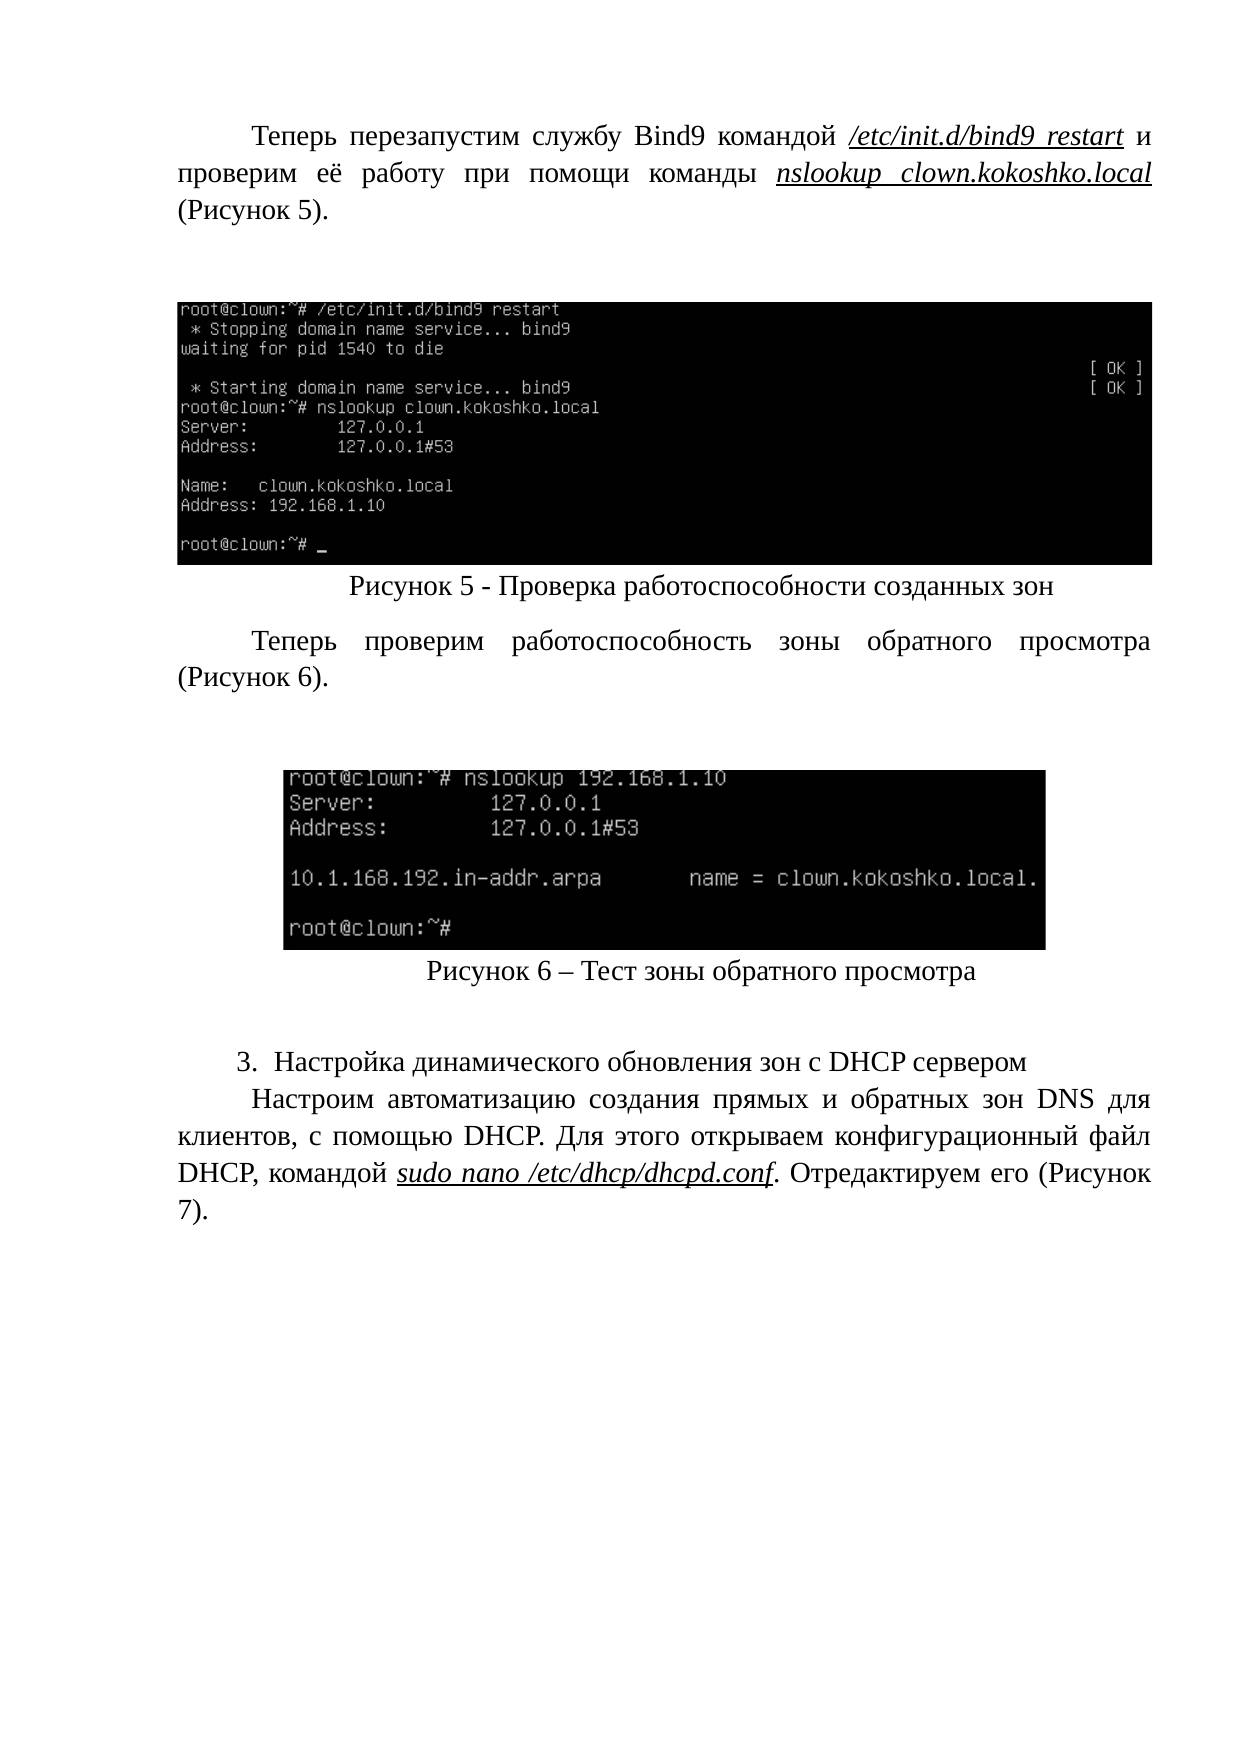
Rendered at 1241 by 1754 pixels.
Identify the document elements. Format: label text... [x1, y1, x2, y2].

picture [283, 770, 1046, 950]
text Рисунок 6 – Тест зоны обратного просмотра [177, 953, 1152, 987]
text Рисунок 5 - Проверка работоспособности созданных зон [177, 568, 1152, 602]
list Настройка динамического обновления зон с DHCP сервером [236, 1044, 1152, 1078]
picture [177, 302, 1153, 565]
text Теперь проверим работоспособность зоны обратного просмотра (Рисунок 6). [177, 623, 1152, 693]
text Настроим автоматизацию создания прямых и обратных зон DNS для клиентов, с помощью DHCP. Для этого открываем конфигурационный файл DHCP, командой sudo nano /etc/dhcp/dhcpd.conf. Отредактируем его (Рисунок 7). [177, 1081, 1152, 1226]
text Теперь перезапустим службу Bind9 командой /etc/init.d/bind9 restart и проверим её работу при помощи команды nslookup clown.kokoshko.local (Рисунок 5). [177, 118, 1152, 225]
